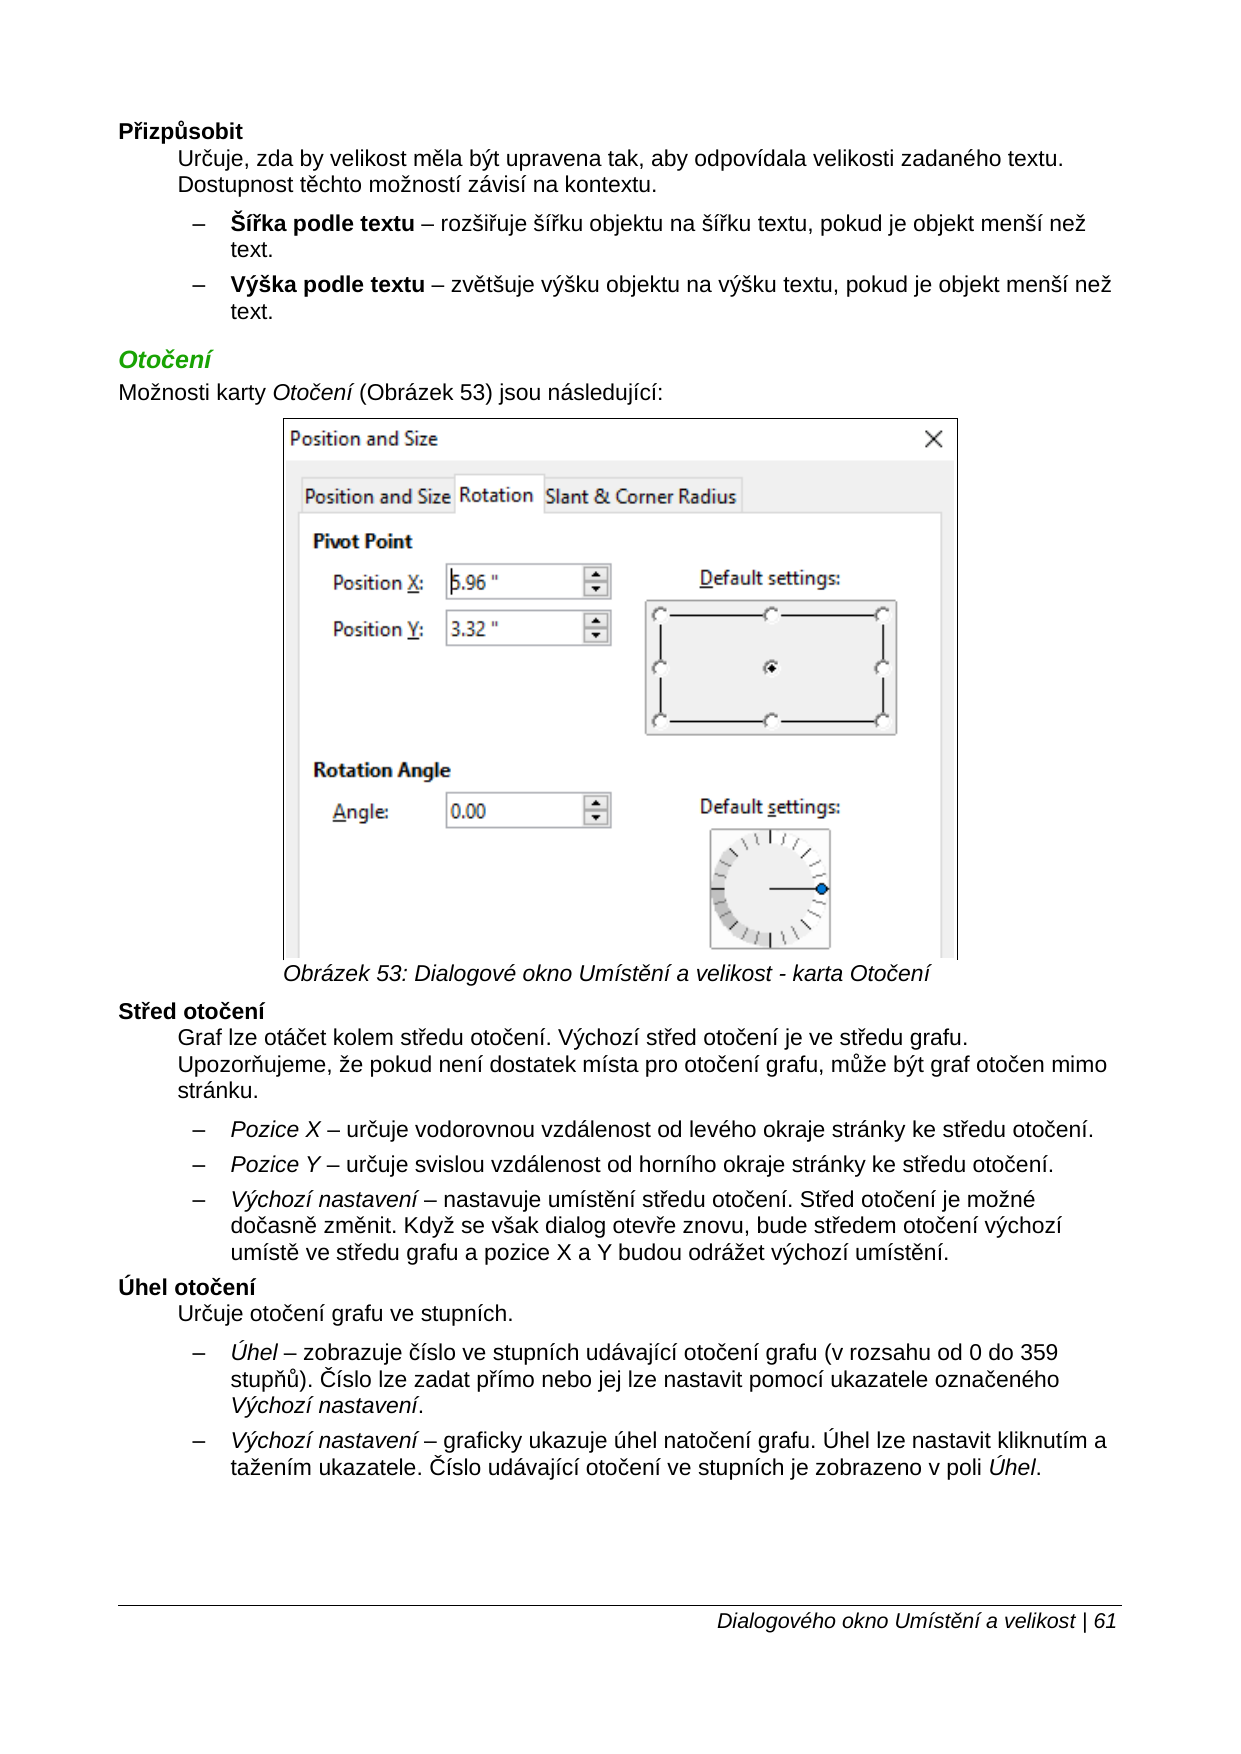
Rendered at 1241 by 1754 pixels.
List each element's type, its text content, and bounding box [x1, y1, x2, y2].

text Určuje, zda by velikost měla být upravena tak, aby odpovídala velikosti zadaného textu. Dostupnost těchto možností závisí na kontextu. [177, 144, 1122, 197]
list Pozice X – určuje vodorovnou vzdálenost od levého okraje stránky ke středu otočení. [192, 1116, 1122, 1142]
text Určuje otočení grafu ve stupních. [177, 1300, 1122, 1327]
text Přizpůsobit [118, 118, 1122, 144]
text Obrázek 53: Dialogové okno Umístění a velikost - karta Otočení [283, 419, 957, 987]
text Úhel otočení [118, 1274, 1122, 1300]
list Výchozí nastavení – nastavuje umístění středu otočení. Střed otočení je možné dočasně změnit. Když se však dialog otevře znovu, bude středem otočení výchozí umístě ve středu grafu a pozice X a Y budou odrážet výchozí umístění. [192, 1186, 1122, 1265]
picture [286, 421, 954, 958]
list Úhel – zobrazuje číslo ve stupních udávající otočení grafu (v rozsahu od 0 do 359 stupňů). Číslo lze zadat přímo nebo jej lze nastavit pomocí ukazatele označeného Výchozí nastavení. [192, 1339, 1122, 1418]
list Šířka podle textu – rozšiřuje šířku objektu na šířku textu, pokud je objekt menší než text. [192, 210, 1122, 262]
list Možnosti karty Otočení (Obrázek 53) jsou následující: [118, 379, 1122, 406]
text Střed otočení [118, 418, 1122, 1024]
text Graf lze otáčet kolem středu otočení. Výchozí střed otočení je ve středu grafu. Upozorňujeme, že pokud není dostatek místa pro otočení grafu, může být graf otočen mimo stránku. [177, 1024, 1122, 1103]
list Pozice Y – určuje svislou vzdálenost od horního okraje stránky ke středu otočení. [192, 1151, 1122, 1177]
list Výška podle textu – zvětšuje výšku objektu na výšku textu, pokud je objekt menší než text. [192, 271, 1122, 324]
subtitle Otočení [118, 344, 1122, 373]
list Výchozí nastavení – graficky ukazuje úhel natočení grafu. Úhel lze nastavit kliknutím a tažením ukazatele. Číslo udávající otočení ve stupních je zobrazeno v poli Úhel. [192, 1427, 1122, 1480]
